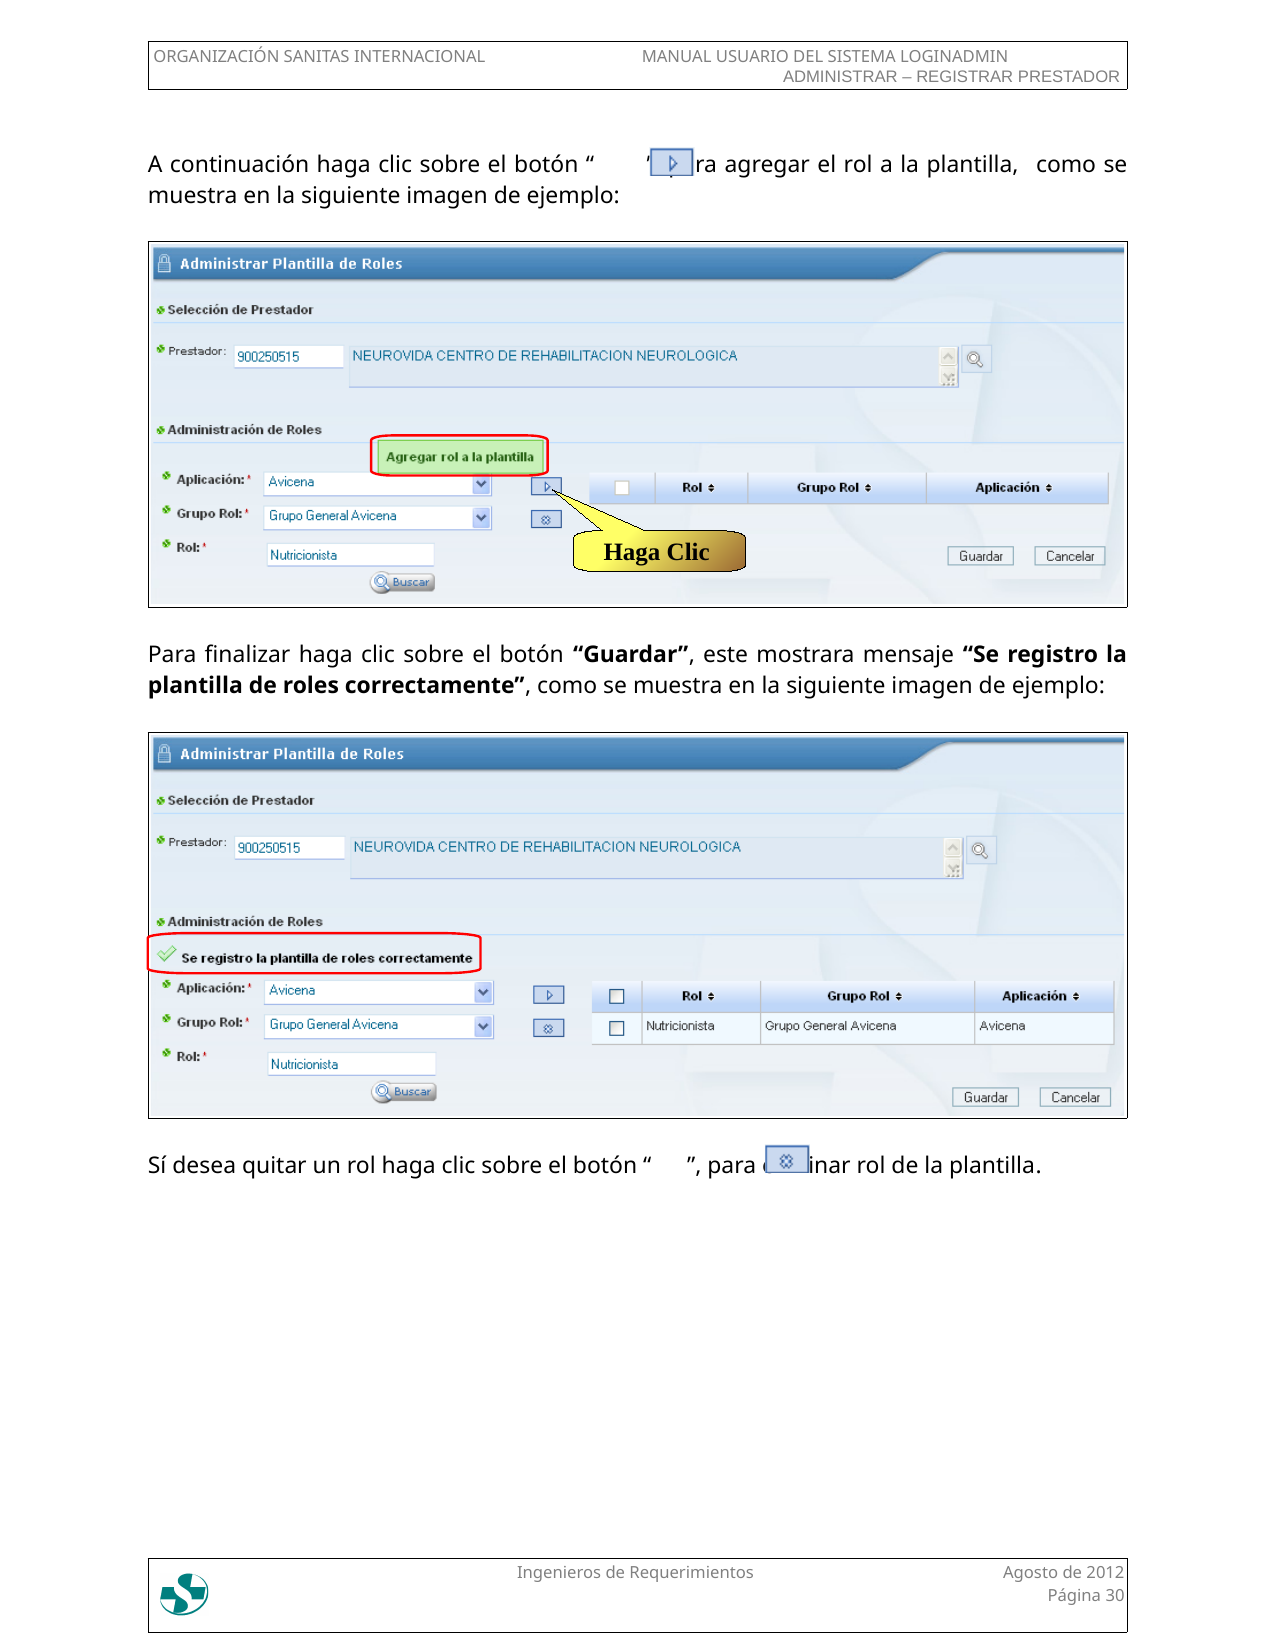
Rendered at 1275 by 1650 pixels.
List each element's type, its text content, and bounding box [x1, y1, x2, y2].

text A continuación haga clic sobre el botón “ ”, para agregar el rol a la plantilla, como se muestra en la siguiente imagen de ejemplo: [148, 148, 1127, 210]
picture [150, 735, 1125, 1116]
text Sí desea quitar un rol haga clic sobre el botón “ ”, para eliminar rol de la plantilla. [148, 1149, 1127, 1181]
text Para finalizar haga clic sobre el botón “Guardar”, este mostrara mensaje “Se registro la plantilla de roles correctamente”, como se muestra en la siguiente imagen de ejemplo: [148, 638, 1127, 701]
picture [150, 935, 479, 972]
picture [150, 244, 1125, 604]
